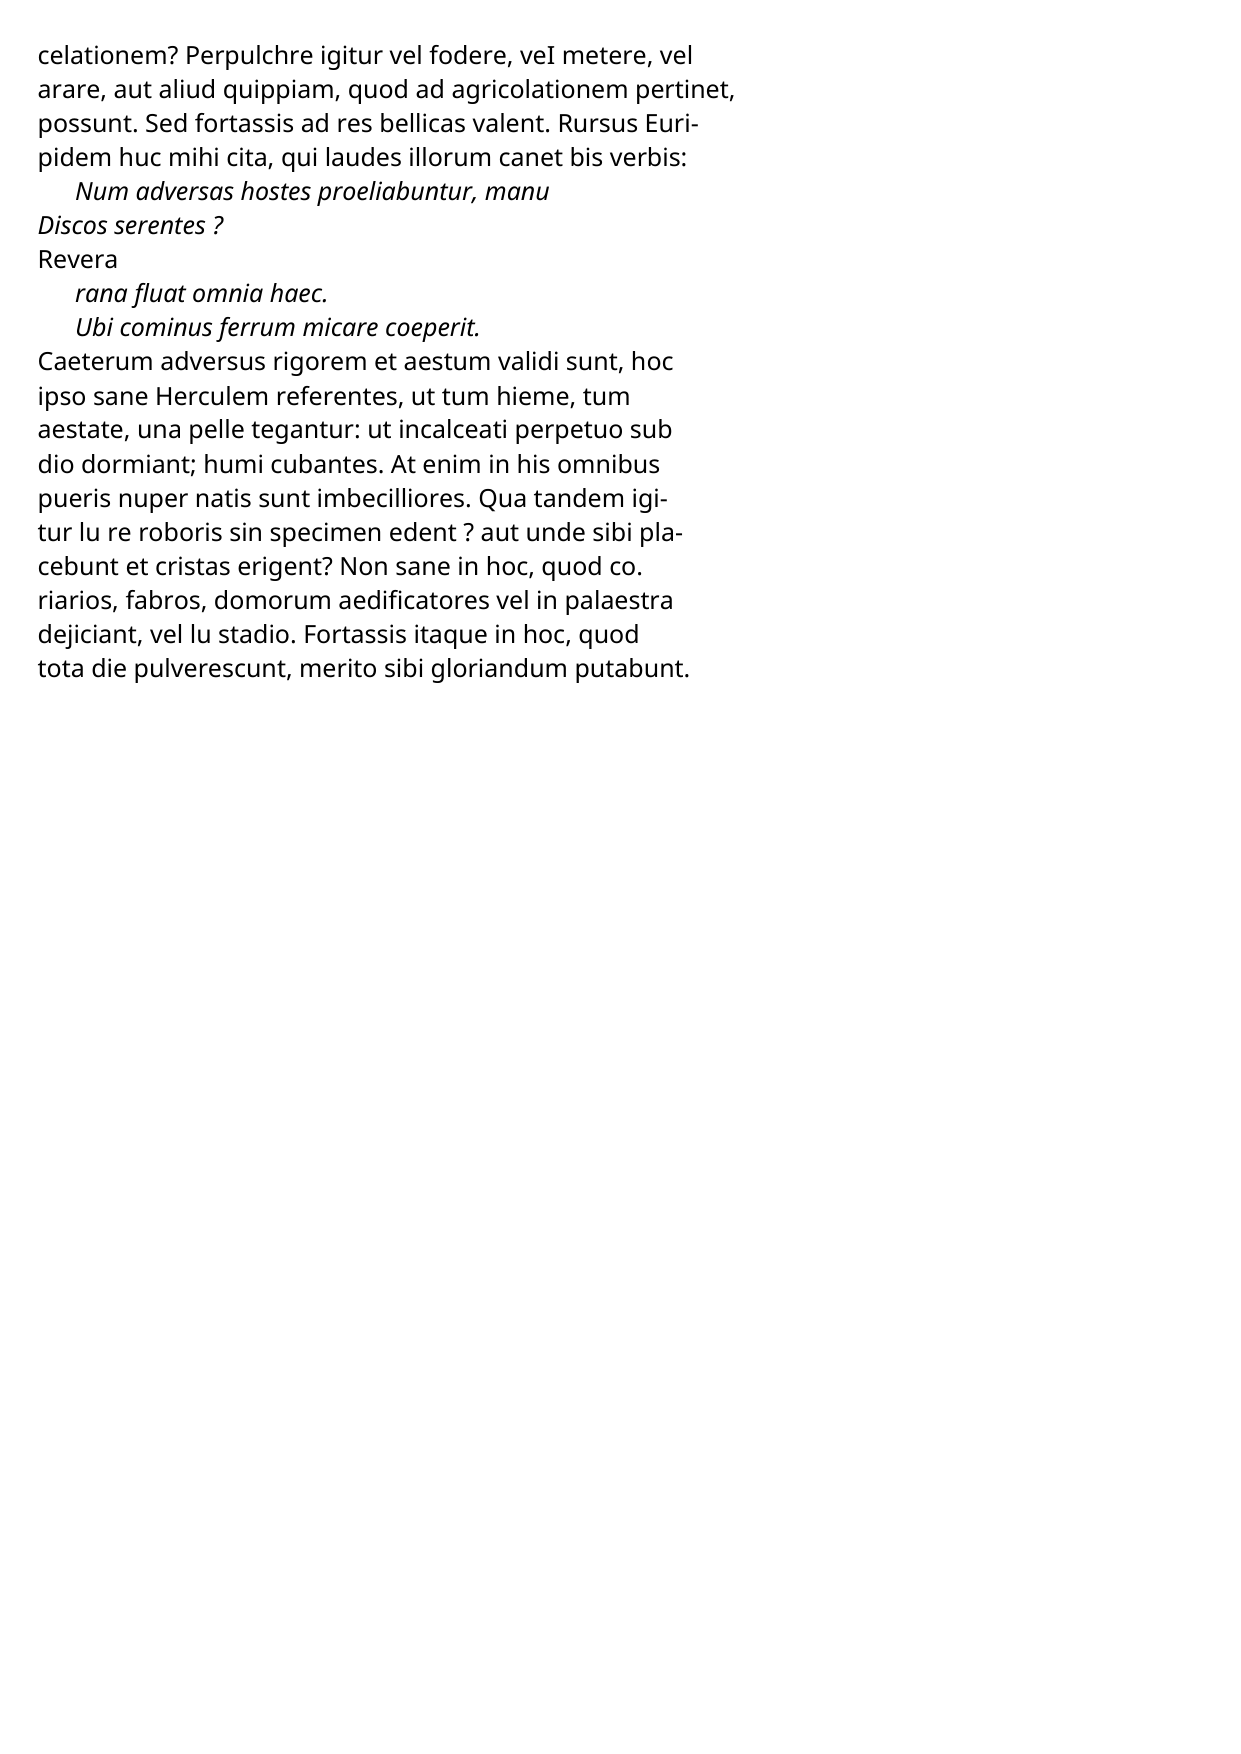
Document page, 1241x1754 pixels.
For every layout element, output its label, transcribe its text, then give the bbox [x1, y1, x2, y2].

text Revera [37, 242, 1203, 276]
text Num adversas hostes proeliabuntur, manu Discos serentes ? [37, 174, 1203, 242]
text celationem? Perpulchre igitur vel fodere, veI metere, vel arare, aut aliud quippiam, quod ad agricolationem pertinet, possunt. Sed fortassis ad res bellicas valent. Rursus Euri- pidem huc mihi cita, qui laudes illorum canet bis verbis: [37, 37, 1203, 174]
text Caeterum adversus rigorem et aestum validi sunt, hoc ipso sane Herculem referentes, ut tum hieme, tum aestate, una pelle tegantur: ut incalceati perpetuo sub dio dormiant; humi cubantes. At enim in his omnibus pueris nuper natis sunt imbecilliores. Qua tandem igi- tur lu re roboris sin specimen edent ? aut unde sibi pla- cebunt et cristas erigent? Non sane in hoc, quod co. riarios, fabros, domorum aedificatores vel in palaestra dejiciant, vel lu stadio. Fortassis itaque in hoc, quod tota die pulverescunt, merito sibi gloriandum putabunt. [37, 344, 1203, 685]
text rana fluat omnia haec. [37, 276, 1203, 310]
text Ubi cominus ferrum micare coeperit. [37, 310, 1203, 344]
